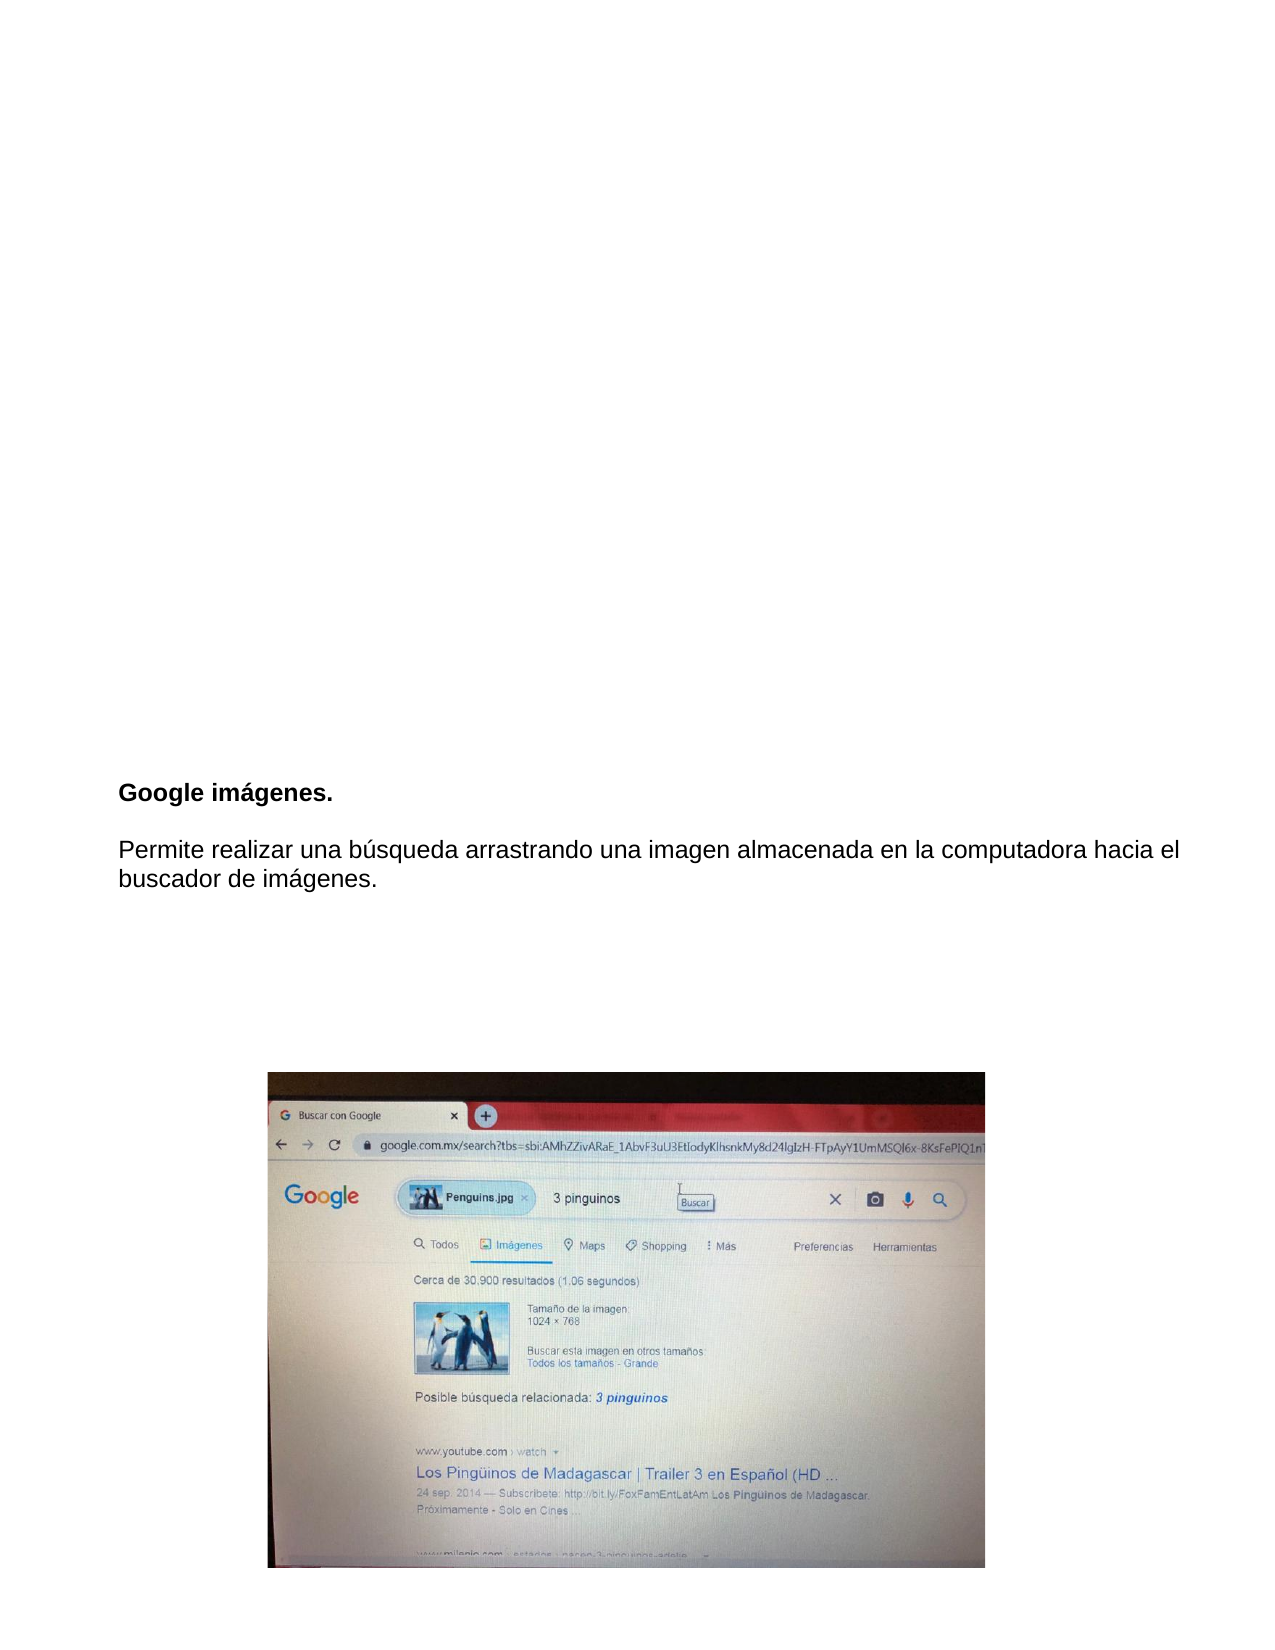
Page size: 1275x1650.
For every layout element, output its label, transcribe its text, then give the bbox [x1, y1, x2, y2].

text Google imágenes. [118, 778, 1205, 807]
text Permite realizar una búsqueda arrastrando una imagen almacenada en la computadora hacia el buscador de imágenes. [118, 835, 1205, 893]
